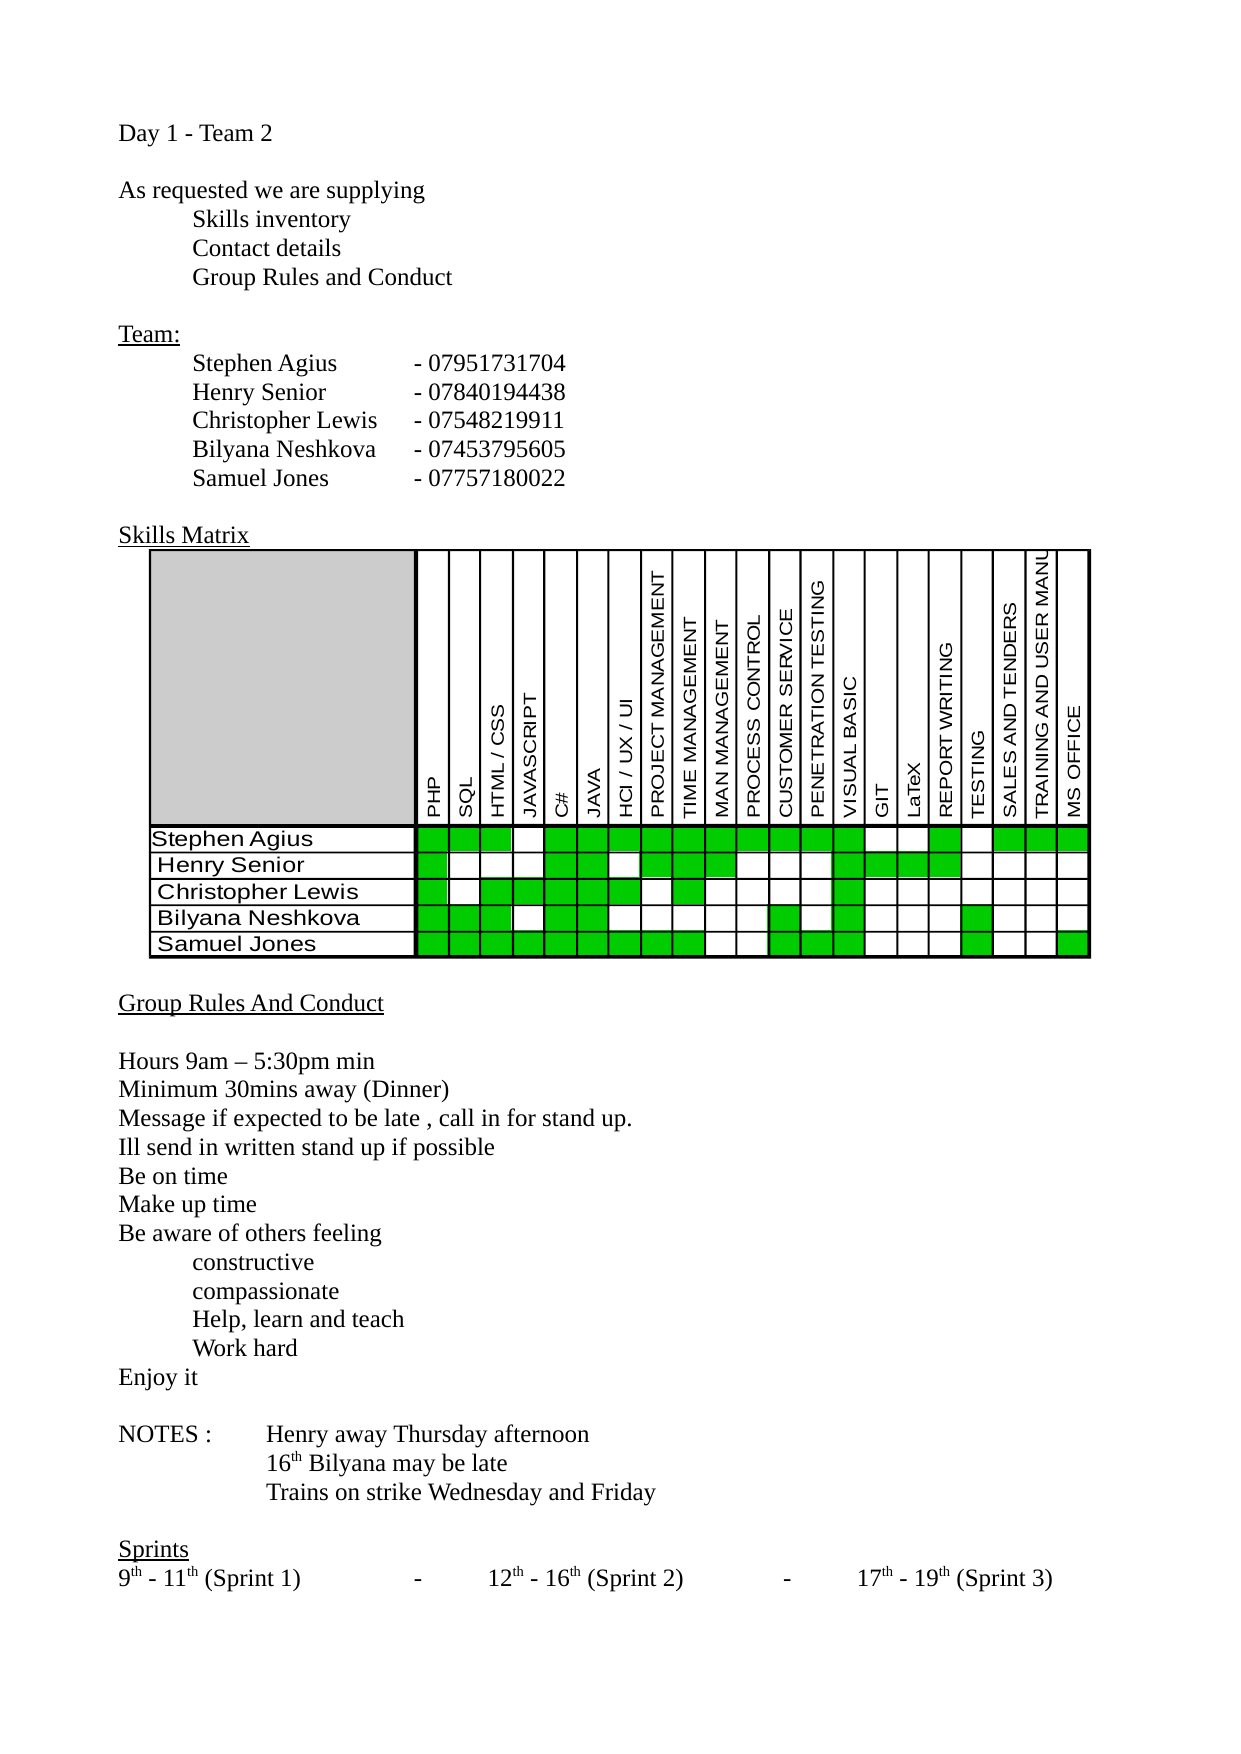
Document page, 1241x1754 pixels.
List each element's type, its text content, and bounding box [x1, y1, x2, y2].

text As requested we are supplying [118, 176, 1122, 204]
text Ill send in written stand up if possible [118, 1132, 1122, 1161]
text compassionate [118, 1276, 1122, 1304]
text Be aware of others feeling [118, 1218, 1122, 1247]
text Skills Matrix [118, 521, 1122, 549]
text Work hard [118, 1333, 1122, 1362]
text Be on time [118, 1161, 1122, 1189]
text Trains on strike Wednesday and Friday [118, 1477, 1122, 1506]
text Christopher Lewis - 07548219911 [118, 406, 1122, 434]
text Group Rules And Conduct [118, 988, 1122, 1017]
text constructive [118, 1247, 1122, 1276]
text Hours 9am – 5:30pm min [118, 1046, 1122, 1074]
text NOTES : Henry away Thursday afternoon [118, 1419, 1122, 1448]
text 9th - 11th (Sprint 1) - 12th - 16th (Sprint 2) - 17th - 19th (Sprint 3) [118, 1563, 1122, 1592]
text Help, learn and teach [118, 1304, 1122, 1333]
text Team: [118, 319, 1122, 348]
text Stephen Agius - 07951731704 [118, 348, 1122, 377]
text Henry Senior - 07840194438 [118, 377, 1122, 406]
text Make up time [118, 1189, 1122, 1218]
text Enjoy it [118, 1362, 1122, 1391]
text Contact details [118, 233, 1122, 262]
text Group Rules and Conduct [118, 262, 1122, 291]
text Minimum 30mins away (Dinner) [118, 1074, 1122, 1103]
text Samuel Jones - 07757180022 [118, 463, 1122, 492]
text Sprints [118, 1534, 1122, 1563]
text Bilyana Neshkova - 07453795605 [118, 434, 1122, 463]
text Skills inventory [118, 204, 1122, 233]
text Message if expected to be late , call in for stand up. [118, 1103, 1122, 1132]
text 16th Bilyana may be late [118, 1448, 1122, 1477]
text Day 1 - Team 2 [118, 118, 1122, 147]
